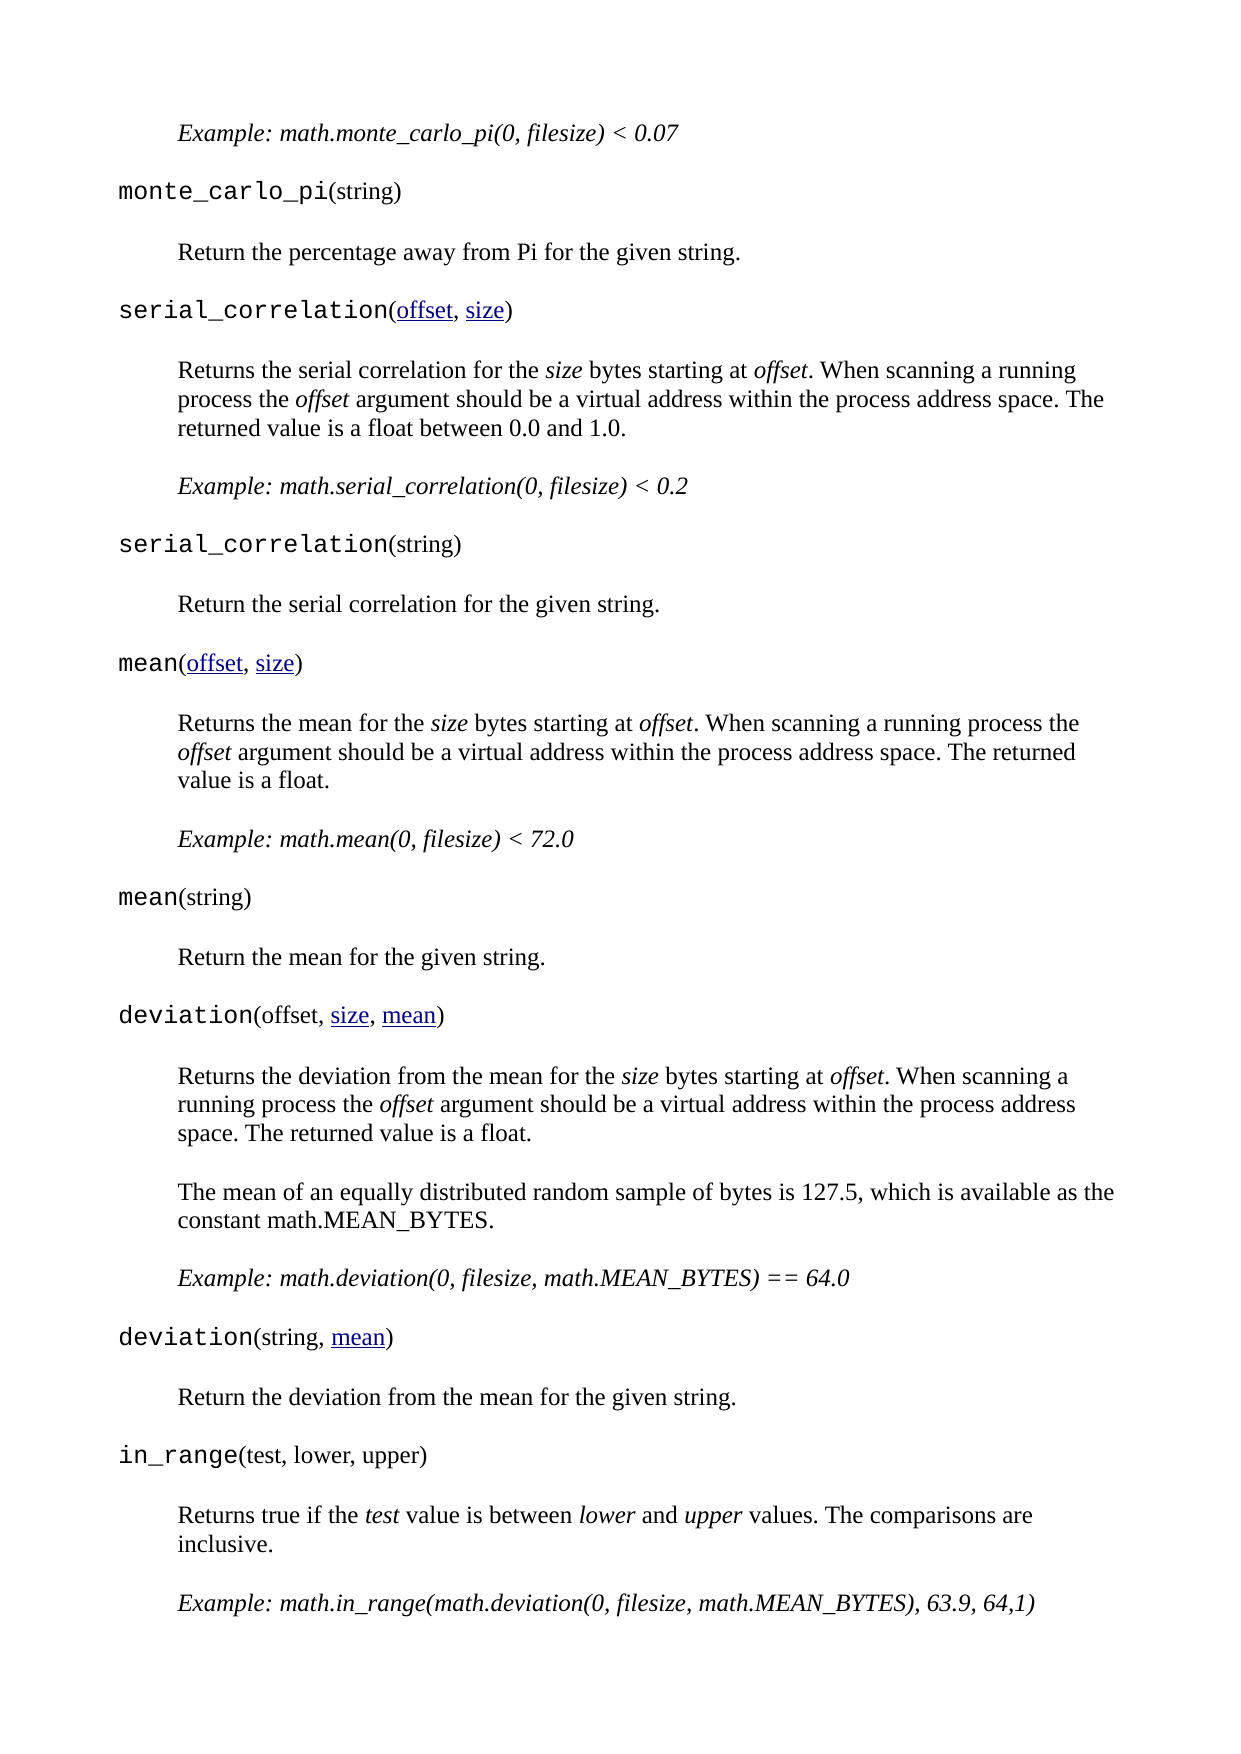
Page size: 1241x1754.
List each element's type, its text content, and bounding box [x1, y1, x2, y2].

list Example: math.deviation(0, filesize, math.MEAN_BYTES) == 64.0 [177, 1263, 1122, 1292]
list Returns the serial correlation for the size bytes starting at offset. When scanning a running process the offset argument should be a virtual address within the process address space. The returned value is a float between 0.0 and 1.0. [177, 355, 1122, 441]
subtitle deviation(offset, size, mean) [118, 1001, 1122, 1031]
subtitle mean(string) [118, 882, 1122, 913]
list Example: math.in_range(math.deviation(0, filesize, math.MEAN_BYTES), 63.9, 64,1) [177, 1588, 1122, 1616]
subtitle monte_carlo_pi(string) [118, 176, 1122, 207]
subtitle in_range(test, lower, upper) [118, 1440, 1122, 1471]
list Return the serial correlation for the given string. [177, 589, 1122, 618]
subtitle serial_correlation(string) [118, 529, 1122, 560]
list Example: math.mean(0, filesize) < 72.0 [177, 824, 1122, 852]
list The mean of an equally distributed random sample of bytes is 127.5, which is available as the constant math.MEAN_BYTES. [177, 1177, 1122, 1234]
list Example: math.serial_correlation(0, filesize) < 0.2 [177, 471, 1122, 500]
list Returns true if the test value is between lower and upper values. The comparisons are inclusive. [177, 1501, 1122, 1558]
subtitle mean(offset, size) [118, 648, 1122, 678]
list Return the mean for the given string. [177, 942, 1122, 971]
subtitle serial_correlation(offset, size) [118, 295, 1122, 326]
list Example: math.monte_carlo_pi(0, filesize) < 0.07 [177, 118, 1122, 147]
list Returns the mean for the size bytes starting at offset. When scanning a running process the offset argument should be a virtual address within the process address space. The returned value is a float. [177, 708, 1122, 794]
list Return the percentage away from Pi for the given string. [177, 237, 1122, 265]
subtitle deviation(string, mean) [118, 1322, 1122, 1353]
list Return the deviation from the mean for the given string. [177, 1382, 1122, 1411]
list Returns the deviation from the mean for the size bytes starting at offset. When scanning a running process the offset argument should be a virtual address within the process address space. The returned value is a float. [177, 1061, 1122, 1147]
